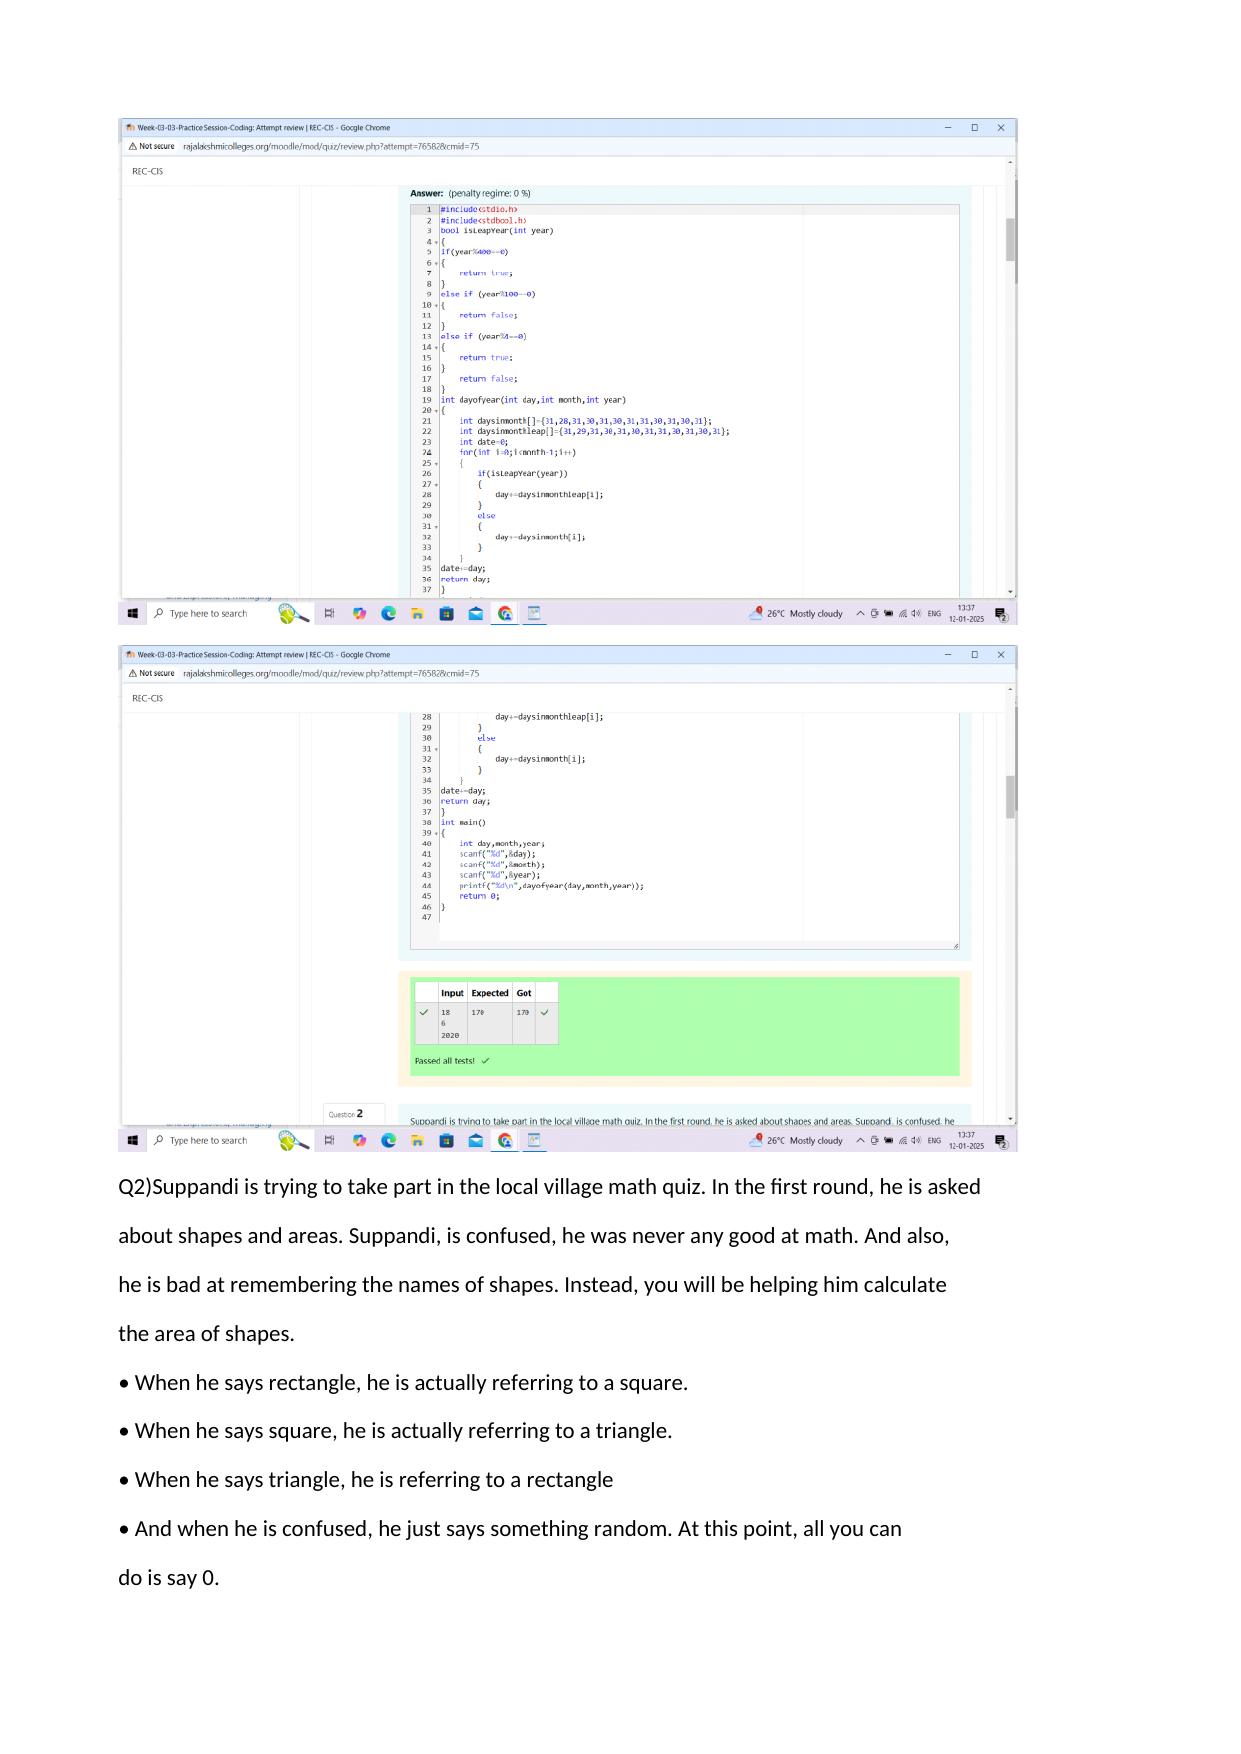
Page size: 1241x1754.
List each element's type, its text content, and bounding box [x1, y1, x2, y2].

text he is bad at remembering the names of shapes. Instead, you will be helping him calculate [118, 1270, 1122, 1298]
text • When he says square, he is actually referring to a triangle. [118, 1417, 1122, 1444]
text the area of shapes. [118, 1319, 1122, 1347]
text do is say 0. [118, 1563, 1122, 1591]
text • When he says triangle, he is referring to a rectangle [118, 1465, 1122, 1493]
text • And when he is confused, he just says something random. At this point, all you can [118, 1514, 1122, 1542]
text about shapes and areas. Suppandi, is confused, he was never any good at math. And also, [118, 1221, 1122, 1249]
text Q2)Suppandi is trying to take part in the local village math quiz. In the first round, he is asked [118, 1172, 1122, 1200]
text • When he says rectangle, he is actually referring to a square. [118, 1368, 1122, 1396]
